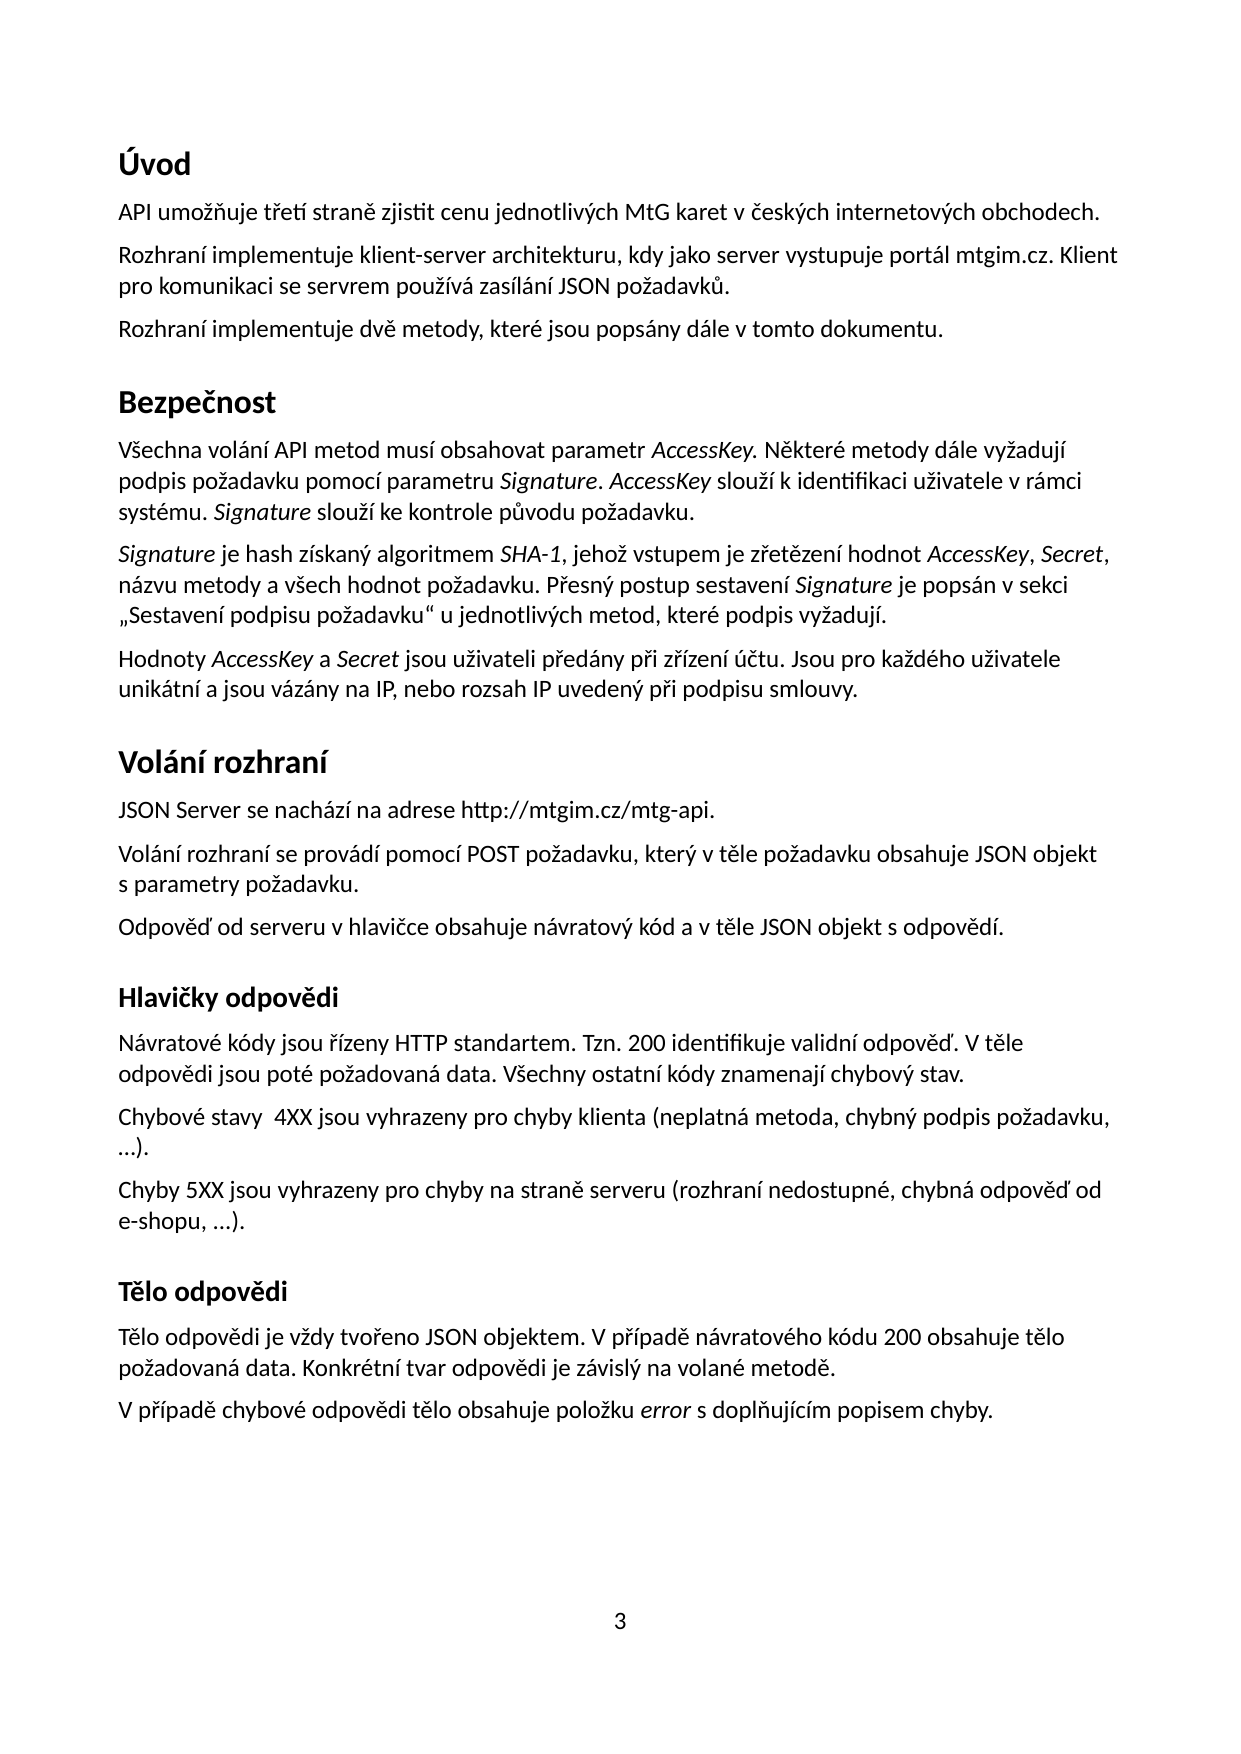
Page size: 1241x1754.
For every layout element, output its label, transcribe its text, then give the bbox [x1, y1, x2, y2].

text Signature je hash získaný algoritmem SHA-1, jehož vstupem je zřetězení hodnot AccessKey, Secret, názvu metody a všech hodnot požadavku. Přesný postup sestavení Signature je popsán v sekci „Sestavení podpisu požadavku“ u jednotlivých metod, které podpis vyžadují. [118, 539, 1122, 630]
text Návratové kódy jsou řízeny HTTP standartem. Tzn. 200 identifikuje validní odpověď. V těle odpovědi jsou poté požadovaná data. Všechny ostatní kódy znamenají chybový stav. [118, 1027, 1122, 1088]
text Chyby 5XX jsou vyhrazeny pro chyby na straně serveru (rozhraní nedostupné, chybná odpověď od e-shopu, ...). [118, 1174, 1122, 1236]
subtitle Volání rozhraní [118, 741, 1122, 782]
text JSON Server se nachází na adrese http://mtgim.cz/mtg-api. [118, 795, 1122, 825]
text Rozhraní implementuje dvě metody, které jsou popsány dále v tomto dokumentu. [118, 313, 1122, 344]
text Všechna volání API metod musí obsahovat parametr AccessKey. Některé metody dále vyžadují podpis požadavku pomocí parametru Signature. AccessKey slouží k identifikaci uživatele v rámci systému. Signature slouží ke kontrole původu požadavku. [118, 434, 1122, 526]
text V případě chybové odpovědi tělo obsahuje položku error s doplňujícím popisem chyby. [118, 1395, 1122, 1425]
text Odpověď od serveru v hlavičce obsahuje návratový kód a v těle JSON objekt s odpovědí. [118, 911, 1122, 942]
text Volání rozhraní se provádí pomocí POST požadavku, který v těle požadavku obsahuje JSON objekt s parametry požadavku. [118, 838, 1122, 899]
text Hodnoty AccessKey a Secret jsou uživateli předány při zřízení účtu. Jsou pro každého uživatele unikátní a jsou vázány na IP, nebo rozsah IP uvedený při podpisu smlouvy. [118, 643, 1122, 704]
text Chybové stavy 4XX jsou vyhrazeny pro chyby klienta (neplatná metoda, chybný podpis požadavku, …). [118, 1101, 1122, 1162]
subtitle Tělo odpovědi [118, 1273, 1122, 1309]
text Tělo odpovědi je vždy tvořeno JSON objektem. V případě návratového kódu 200 obsahuje tělo požadovaná data. Konkrétní tvar odpovědi je závislý na volané metodě. [118, 1321, 1122, 1382]
text Rozhraní implementuje klient-server architekturu, kdy jako server vystupuje portál mtgim.cz. Klient pro komunikaci se servrem používá zasílání JSON požadavků. [118, 239, 1122, 301]
subtitle Bezpečnost [118, 381, 1122, 422]
subtitle Úvod [118, 143, 1122, 184]
subtitle Hlavičky odpovědi [118, 979, 1122, 1015]
text API umožňuje třetí straně zjistit cenu jednotlivých MtG karet v českých internetových obchodech. [118, 197, 1122, 227]
